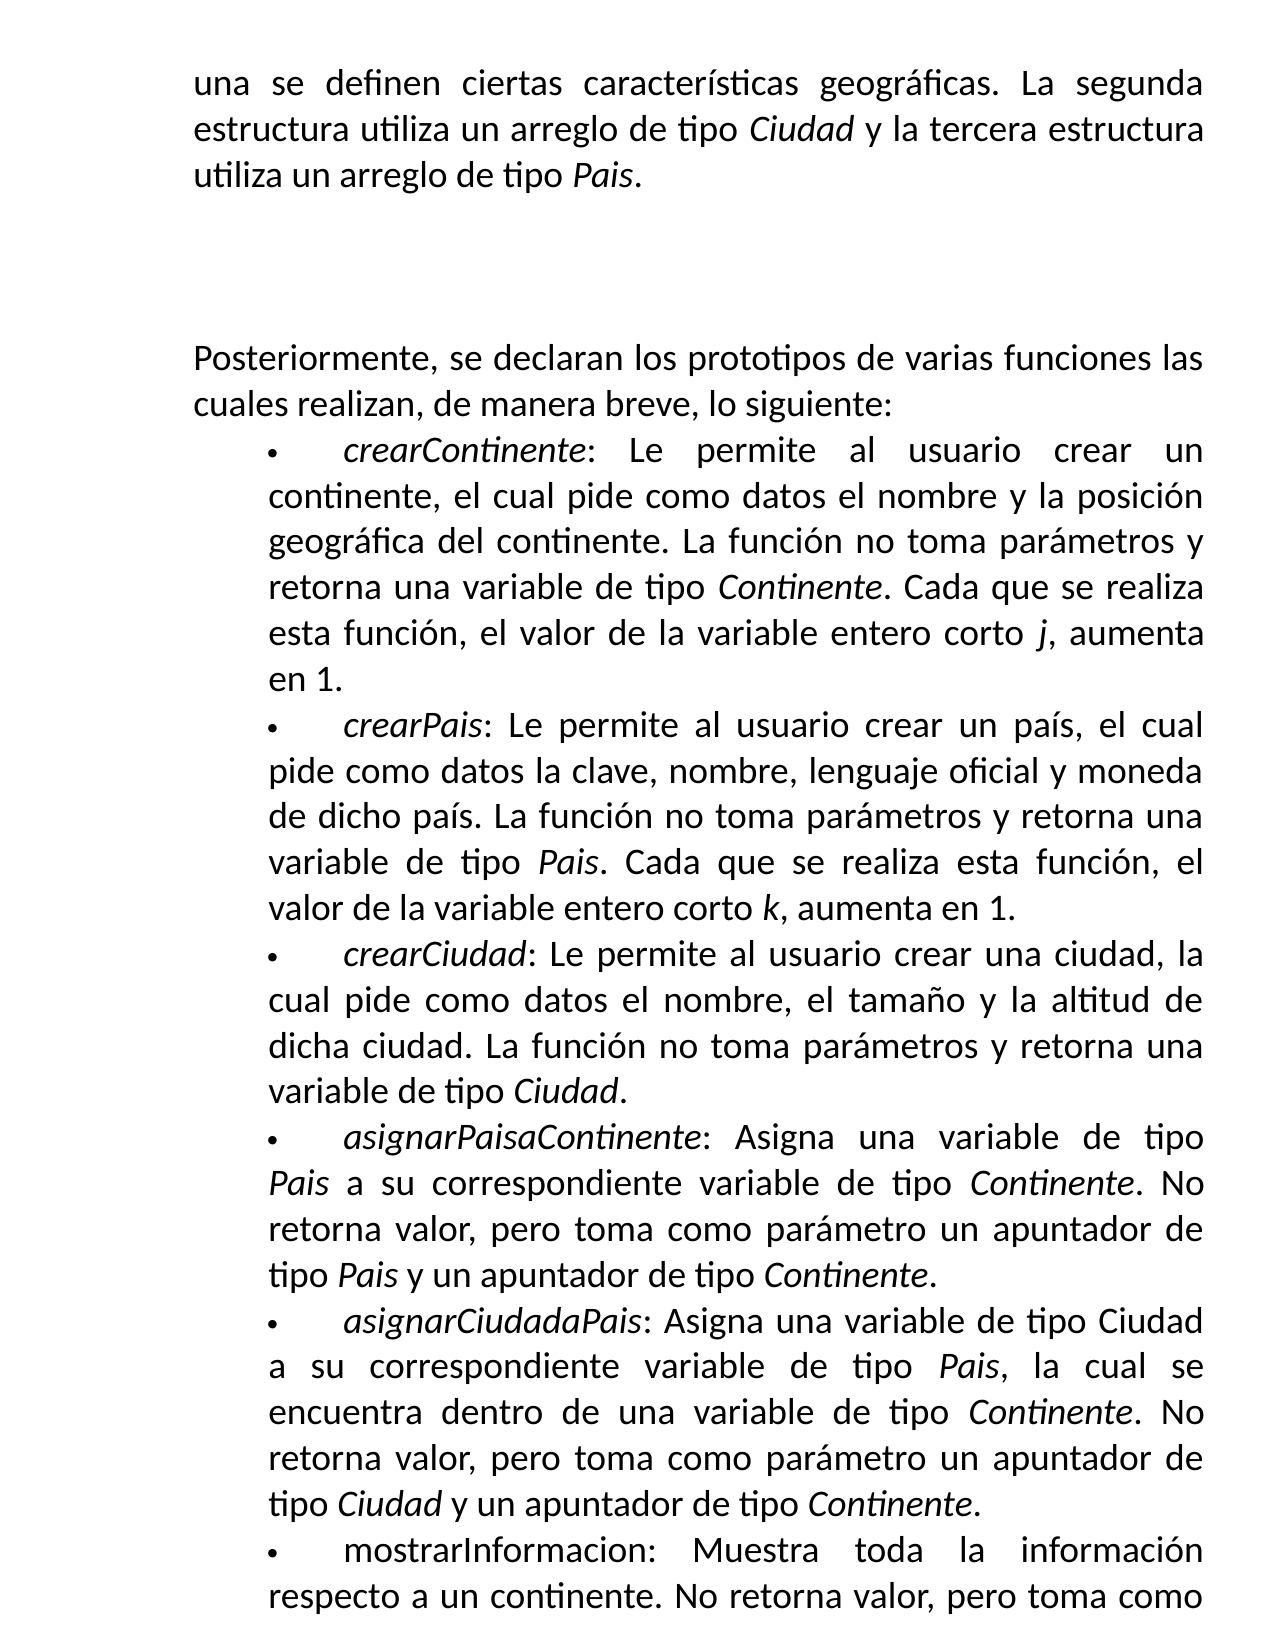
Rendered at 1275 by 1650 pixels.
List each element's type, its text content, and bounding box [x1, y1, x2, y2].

list una se definen ciertas características geográficas. La segunda estructura utiliza un arreglo de tipo Ciudad y la tercera estructura utiliza un arreglo de tipo Pais. [156, 59, 1205, 197]
list crearContinente: Le permite al usuario crear un continente, el cual pide como datos el nombre y la posición geográfica del continente. La función no toma parámetros y retorna una variable de tipo Continente. Cada que se realiza esta función, el valor de la variable entero corto j, aumenta en 1. [268, 426, 1205, 701]
list crearPais: Le permite al usuario crear un país, el cual pide como datos la clave, nombre, lenguaje oficial y moneda de dicho país. La función no toma parámetros y retorna una variable de tipo Pais. Cada que se realiza esta función, el valor de la variable entero corto k, aumenta en 1. [268, 701, 1205, 930]
list mostrarInformacion: Muestra toda la información respecto a un continente. No retorna valor, pero toma como [268, 1526, 1205, 1617]
list asignarCiudadaPais: Asigna una variable de tipo Ciudad a su correspondiente variable de tipo Pais, la cual se encuentra dentro de una variable de tipo Continente. No retorna valor, pero toma como parámetro un apuntador de tipo Ciudad y un apuntador de tipo Continente. [268, 1297, 1205, 1526]
list asignarPaisaContinente: Asigna una variable de tipo Pais a su correspondiente variable de tipo Continente. No retorna valor, pero toma como parámetro un apuntador de tipo Pais y un apuntador de tipo Continente. [268, 1113, 1205, 1297]
text Posteriormente, se declaran los prototipos de varias funciones las cuales realizan, de manera breve, lo siguiente: [193, 334, 1205, 426]
list crearCiudad: Le permite al usuario crear una ciudad, la cual pide como datos el nombre, el tamaño y la altitud de dicha ciudad. La función no toma parámetros y retorna una variable de tipo Ciudad. [268, 930, 1205, 1113]
